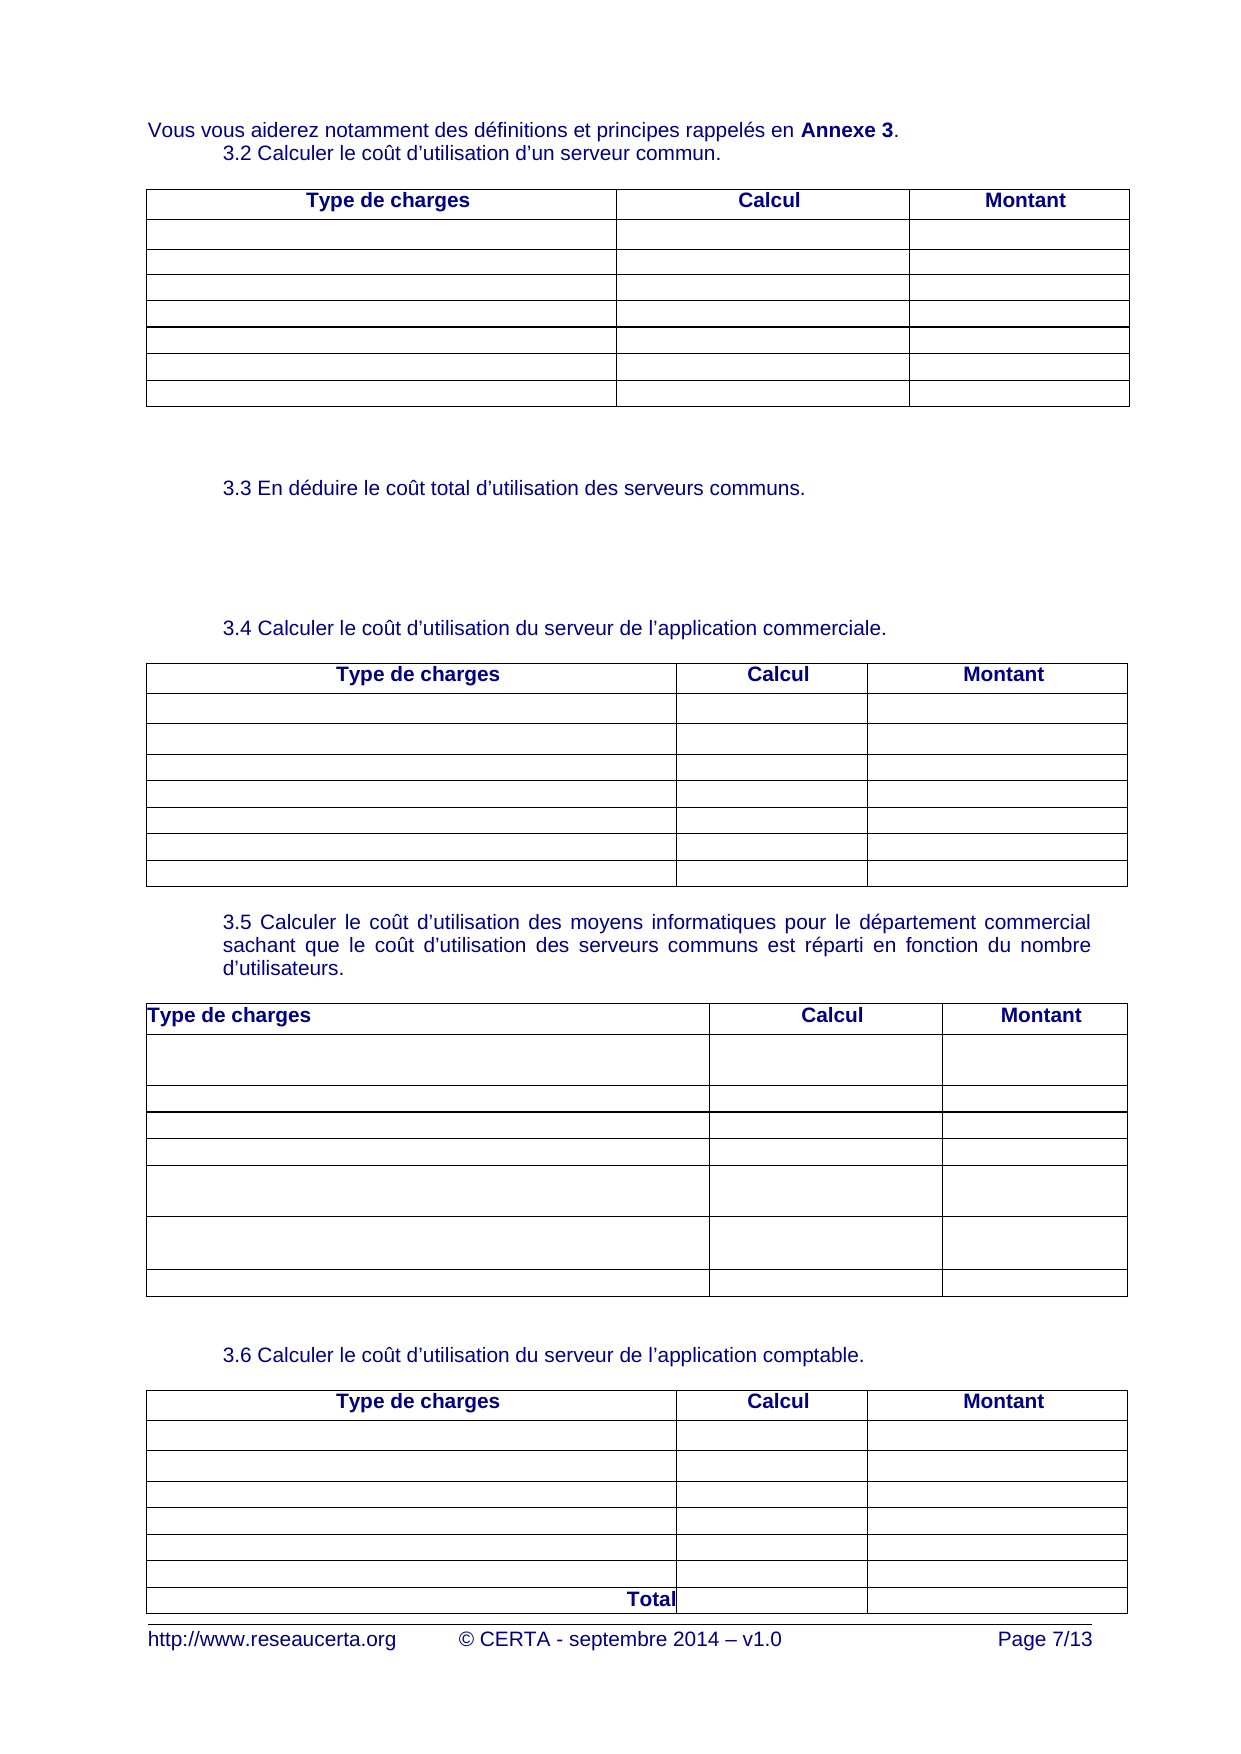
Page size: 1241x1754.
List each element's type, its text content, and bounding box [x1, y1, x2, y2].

table_cell [147, 1508, 676, 1534]
table_cell [147, 1113, 709, 1138]
table_cell [147, 1270, 709, 1296]
list 3.5 Calculer le coût d’utilisation des moyens informatiques pour le département commercial sachant que le coût d’utilisation des serveurs communs est réparti en fonction du nombre d’utilisateurs. [185, 910, 1092, 980]
table_cell [617, 381, 909, 406]
text Vous vous aiderez notamment des définitions et principes rappelés en Annexe 3. [148, 119, 1092, 142]
table_cell [677, 1451, 867, 1481]
table_header Montant [868, 664, 1127, 693]
table_header Calcul [677, 664, 867, 693]
table_cell [147, 1139, 709, 1164]
table_header Type de charges [147, 1004, 709, 1034]
table_cell [868, 808, 1127, 833]
table_cell [910, 301, 1129, 326]
table_cell [147, 220, 616, 249]
table_cell [868, 1421, 1127, 1450]
table_cell [147, 861, 676, 886]
table_cell [677, 724, 867, 754]
table_cell [147, 328, 616, 353]
table_cell Total [147, 1588, 676, 1613]
table_cell [677, 1561, 867, 1587]
table_cell [868, 781, 1127, 807]
table_cell [147, 275, 616, 300]
table_cell [910, 220, 1129, 249]
table_header Calcul [710, 1004, 942, 1034]
table_cell [910, 328, 1129, 353]
table_cell [617, 220, 909, 249]
table_cell [868, 1561, 1127, 1587]
table_cell [147, 1421, 676, 1450]
table_cell [868, 1508, 1127, 1534]
table_cell [868, 861, 1127, 886]
table_cell [677, 1482, 867, 1507]
table_header Type de charges [147, 1391, 676, 1420]
table_cell [147, 354, 616, 379]
table_cell [710, 1035, 942, 1085]
table_cell [943, 1166, 1127, 1216]
table_cell [147, 694, 676, 723]
table_cell [677, 861, 867, 886]
table_cell [147, 808, 676, 833]
table_cell [868, 1482, 1127, 1507]
table_cell [677, 755, 867, 780]
table_cell [910, 275, 1129, 300]
table_cell [868, 1588, 1127, 1613]
list 3.4 Calculer le coût d’utilisation du serveur de l’application commerciale. [185, 616, 1092, 639]
table_cell [677, 1421, 867, 1450]
table_cell [868, 834, 1127, 860]
table_cell [617, 354, 909, 379]
table_cell [147, 1035, 709, 1085]
table_header Montant [910, 190, 1129, 219]
table_cell [617, 275, 909, 300]
table_cell [710, 1113, 942, 1138]
table_cell [677, 834, 867, 860]
table_cell [910, 250, 1129, 273]
table_cell [677, 1588, 867, 1613]
table_cell [868, 694, 1127, 723]
table_cell [943, 1035, 1127, 1085]
table_header Calcul [617, 190, 909, 219]
table_cell [147, 834, 676, 860]
table_cell [710, 1086, 942, 1111]
table_cell [868, 724, 1127, 754]
table_cell [617, 250, 909, 273]
table_cell [677, 781, 867, 807]
table_cell [910, 354, 1129, 379]
table_cell [943, 1270, 1127, 1296]
list 3.6 Calculer le coût d’utilisation du serveur de l’application comptable. [185, 1343, 1092, 1366]
table_header Calcul [677, 1391, 867, 1420]
table_cell [710, 1270, 942, 1296]
table_cell [677, 1508, 867, 1534]
table_cell [677, 808, 867, 833]
table_cell [868, 755, 1127, 780]
table_cell [147, 1451, 676, 1481]
table_header Type de charges [147, 190, 616, 219]
table_cell [943, 1113, 1127, 1138]
table_cell [147, 1482, 676, 1507]
table_header Type de charges [147, 664, 676, 693]
table_cell [617, 328, 909, 353]
table_cell [147, 250, 616, 273]
table_cell [147, 724, 676, 754]
table_cell [710, 1166, 942, 1216]
table_cell [147, 381, 616, 406]
table_cell [677, 1535, 867, 1560]
table_cell [147, 301, 616, 326]
table_cell [147, 1535, 676, 1560]
list 3.3 En déduire le coût total d’utilisation des serveurs communs. [185, 477, 1092, 500]
table_cell [147, 1561, 676, 1587]
table_cell [710, 1139, 942, 1164]
table_header Montant [943, 1004, 1127, 1034]
table_cell [943, 1086, 1127, 1111]
table_cell [677, 694, 867, 723]
list 3.2 Calculer le coût d’utilisation d’un serveur commun. [185, 142, 1092, 165]
table_cell [147, 1166, 709, 1216]
table_cell [617, 301, 909, 326]
table_cell [943, 1139, 1127, 1164]
table_cell [147, 781, 676, 807]
table_cell [710, 1217, 942, 1269]
table_header Montant [868, 1391, 1127, 1420]
table_cell [910, 381, 1129, 406]
table_cell [868, 1451, 1127, 1481]
table_cell [943, 1217, 1127, 1269]
table_cell [147, 1217, 709, 1269]
table_cell [868, 1535, 1127, 1560]
table_cell [147, 1086, 709, 1111]
table_cell [147, 755, 676, 780]
